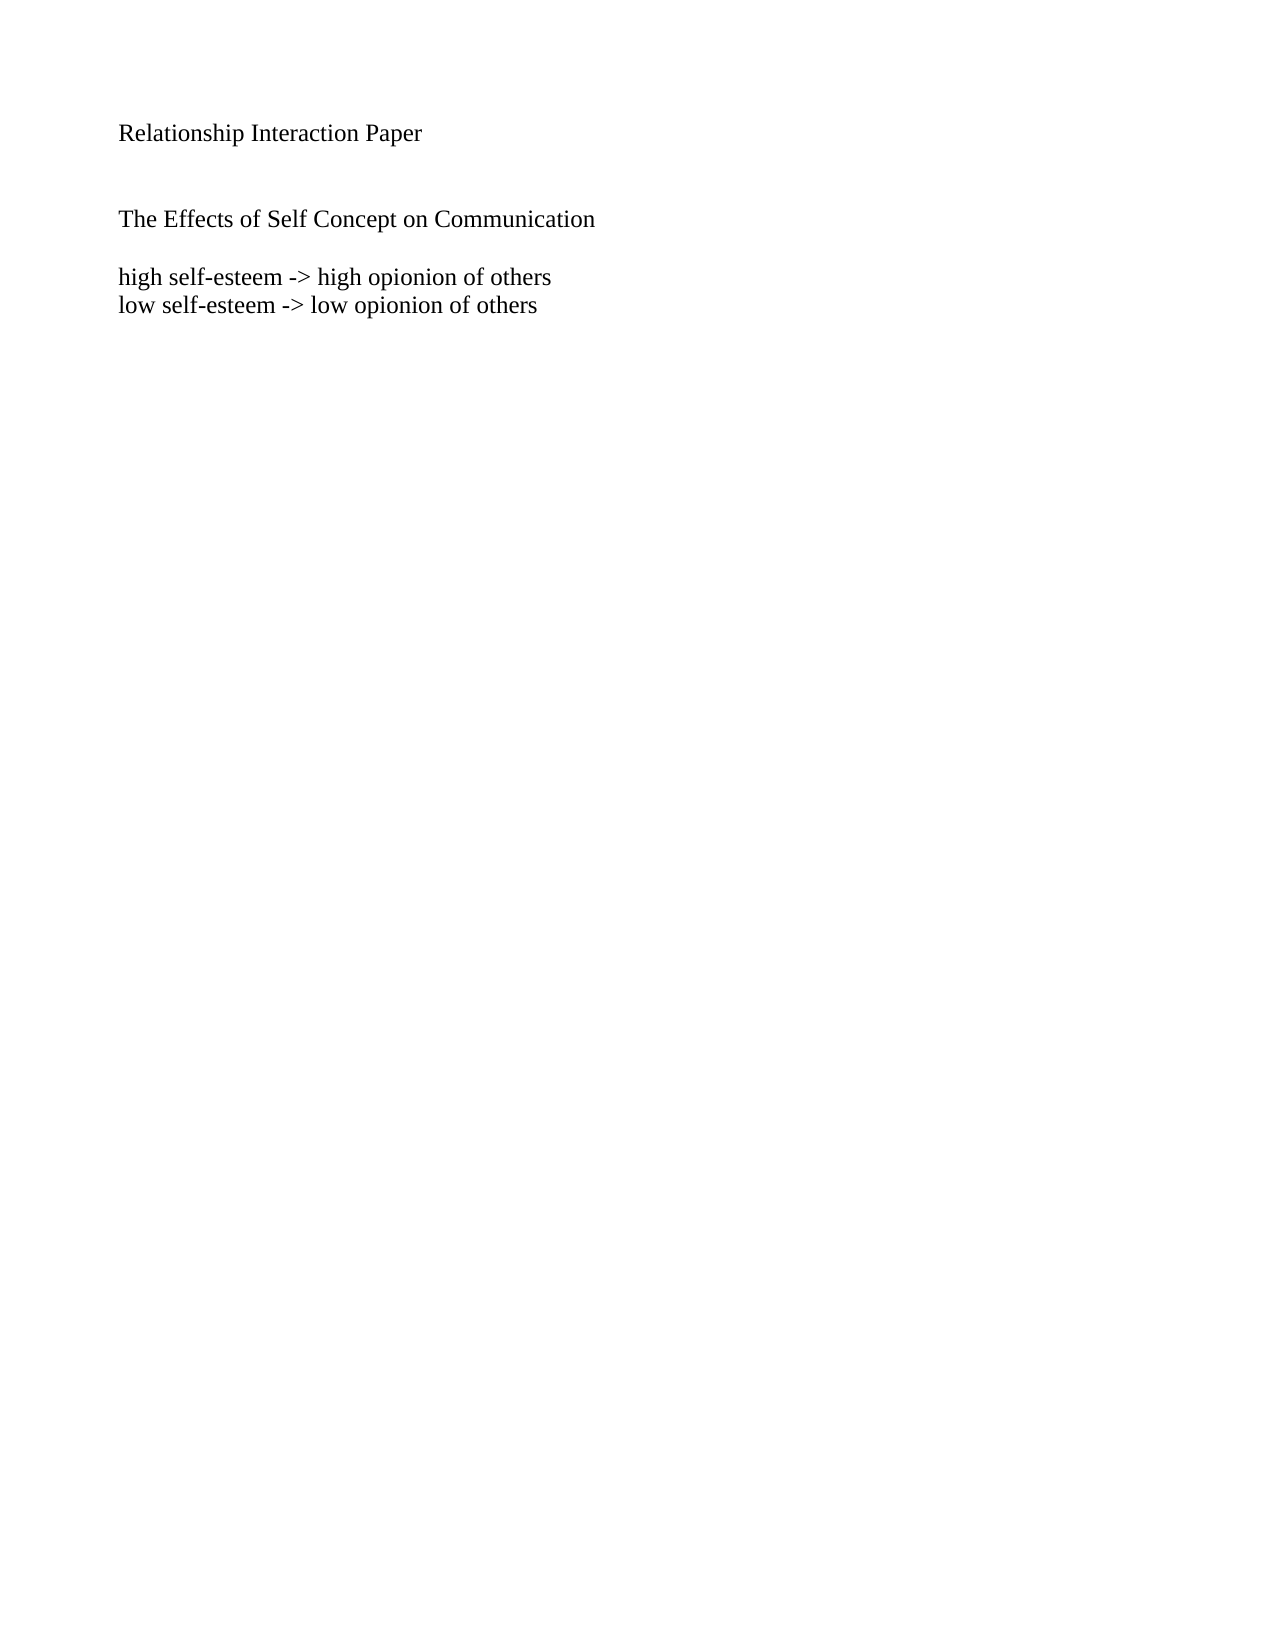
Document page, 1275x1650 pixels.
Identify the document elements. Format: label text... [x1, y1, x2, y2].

text high self-esteem -> high opionion of others [118, 262, 1157, 291]
text low self-esteem -> low opionion of others [118, 291, 1157, 319]
text Relationship Interaction Paper [118, 118, 1157, 147]
text The Effects of Self Concept on Communication [118, 204, 1157, 233]
